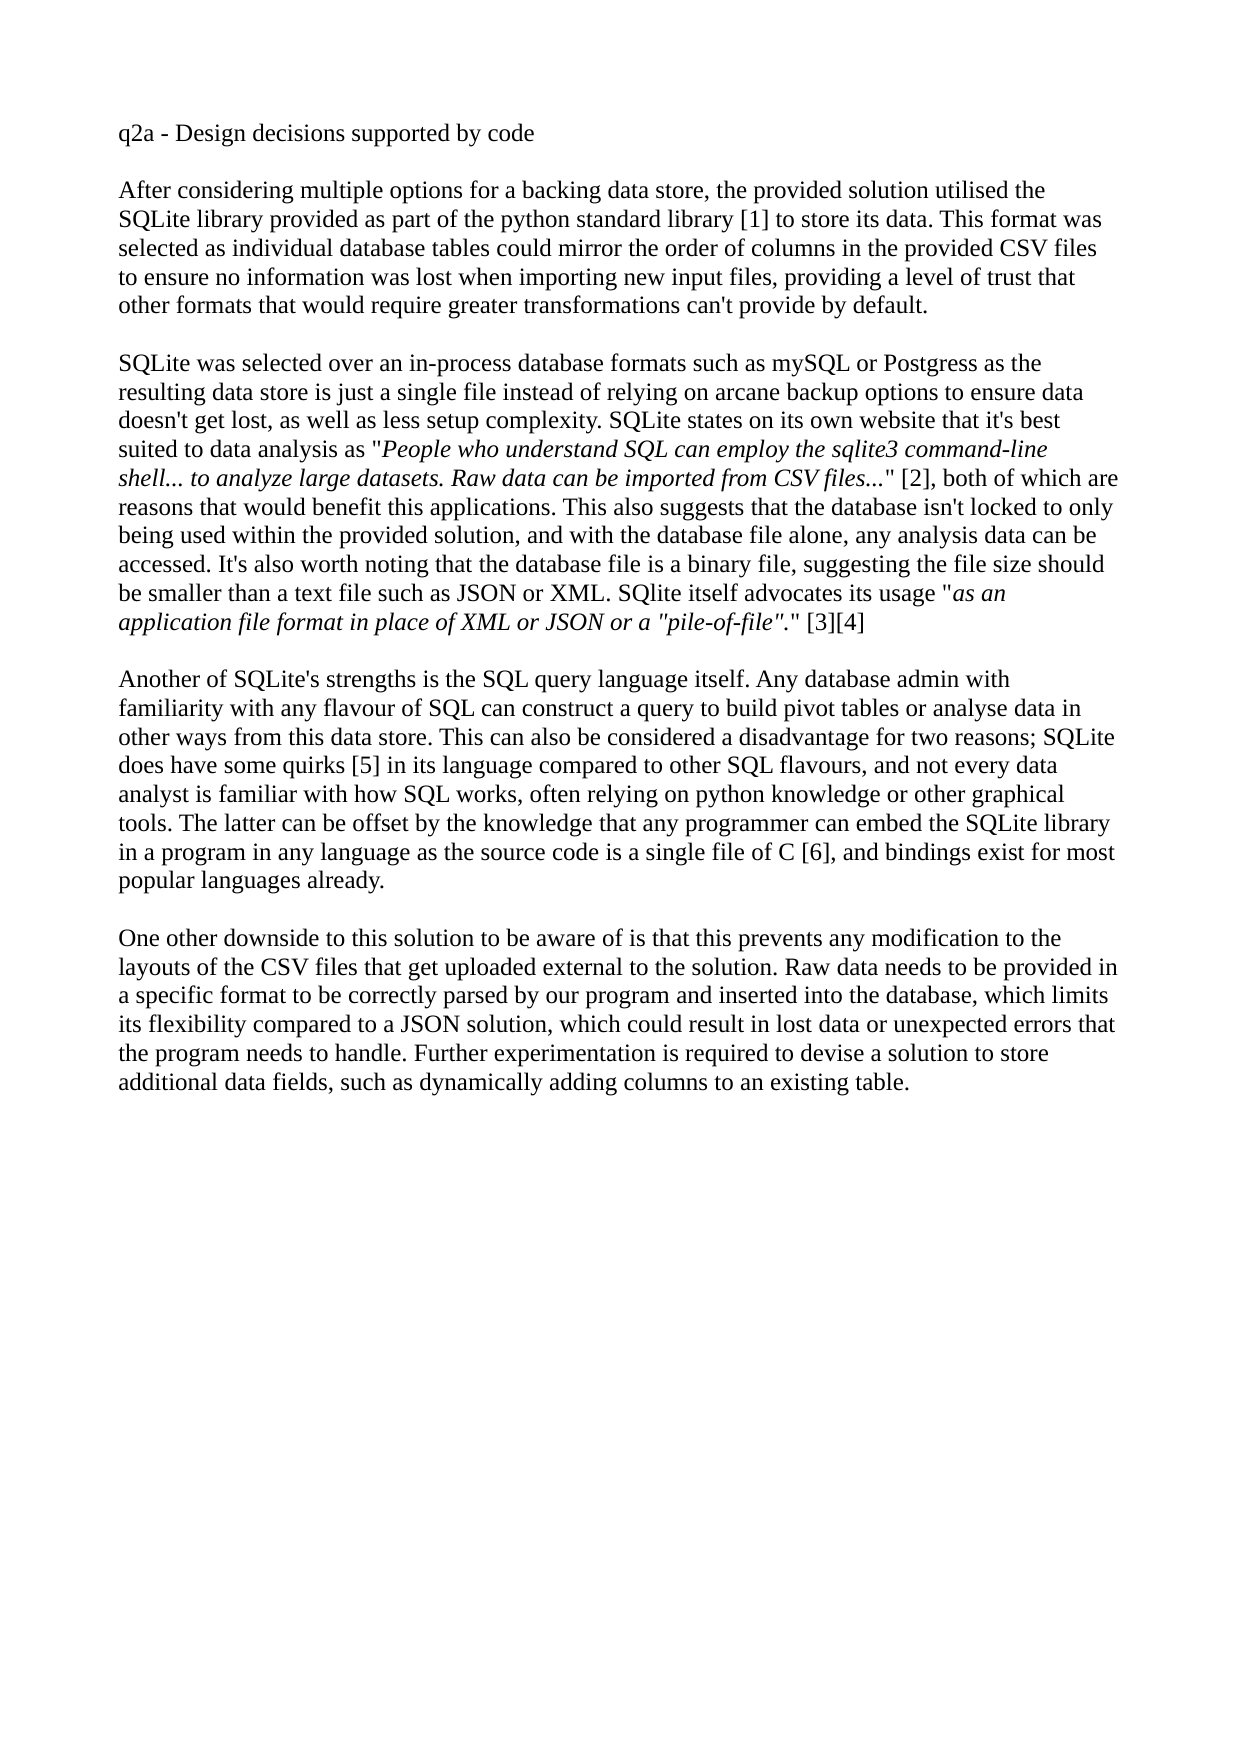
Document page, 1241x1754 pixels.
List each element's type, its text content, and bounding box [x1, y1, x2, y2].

text SQLite was selected over an in-process database formats such as mySQL or Postgress as the resulting data store is just a single file instead of relying on arcane backup options to ensure data doesn't get lost, as well as less setup complexity. SQLite states on its own website that it's best suited to data analysis as "People who understand SQL can employ the sqlite3 command-line shell... to analyze large datasets. Raw data can be imported from CSV files..." [2], both of which are reasons that would benefit this applications. This also suggests that the database isn't locked to only being used within the provided solution, and with the database file alone, any analysis data can be accessed. It's also worth noting that the database file is a binary file, suggesting the file size should be smaller than a text file such as JSON or XML. SQlite itself advocates its usage "as an application file format in place of XML or JSON or a "pile-of-file"." [3][4] [118, 348, 1122, 636]
text q2a - Design decisions supported by code [118, 118, 1122, 147]
text Another of SQLite's strengths is the SQL query language itself. Any database admin with familiarity with any flavour of SQL can construct a query to build pivot tables or analyse data in other ways from this data store. This can also be considered a disadvantage for two reasons; SQLite does have some quirks [5] in its language compared to other SQL flavours, and not every data analyst is familiar with how SQL works, often relying on python knowledge or other graphical tools. The latter can be offset by the knowledge that any programmer can embed the SQLite library in a program in any language as the source code is a single file of C [6], and bindings exist for most popular languages already. [118, 664, 1122, 894]
text After considering multiple options for a backing data store, the provided solution utilised the SQLite library provided as part of the python standard library [1] to store its data. This format was selected as individual database tables could mirror the order of columns in the provided CSV files to ensure no information was lost when importing new input files, providing a level of trust that other formats that would require greater transformations can't provide by default. [118, 176, 1122, 319]
text One other downside to this solution to be aware of is that this prevents any modification to the layouts of the CSV files that get uploaded external to the solution. Raw data needs to be provided in a specific format to be correctly parsed by our program and inserted into the database, which limits its flexibility compared to a JSON solution, which could result in lost data or unexpected errors that the program needs to handle. Further experimentation is required to devise a solution to store additional data fields, such as dynamically adding columns to an existing table. [118, 923, 1122, 1096]
